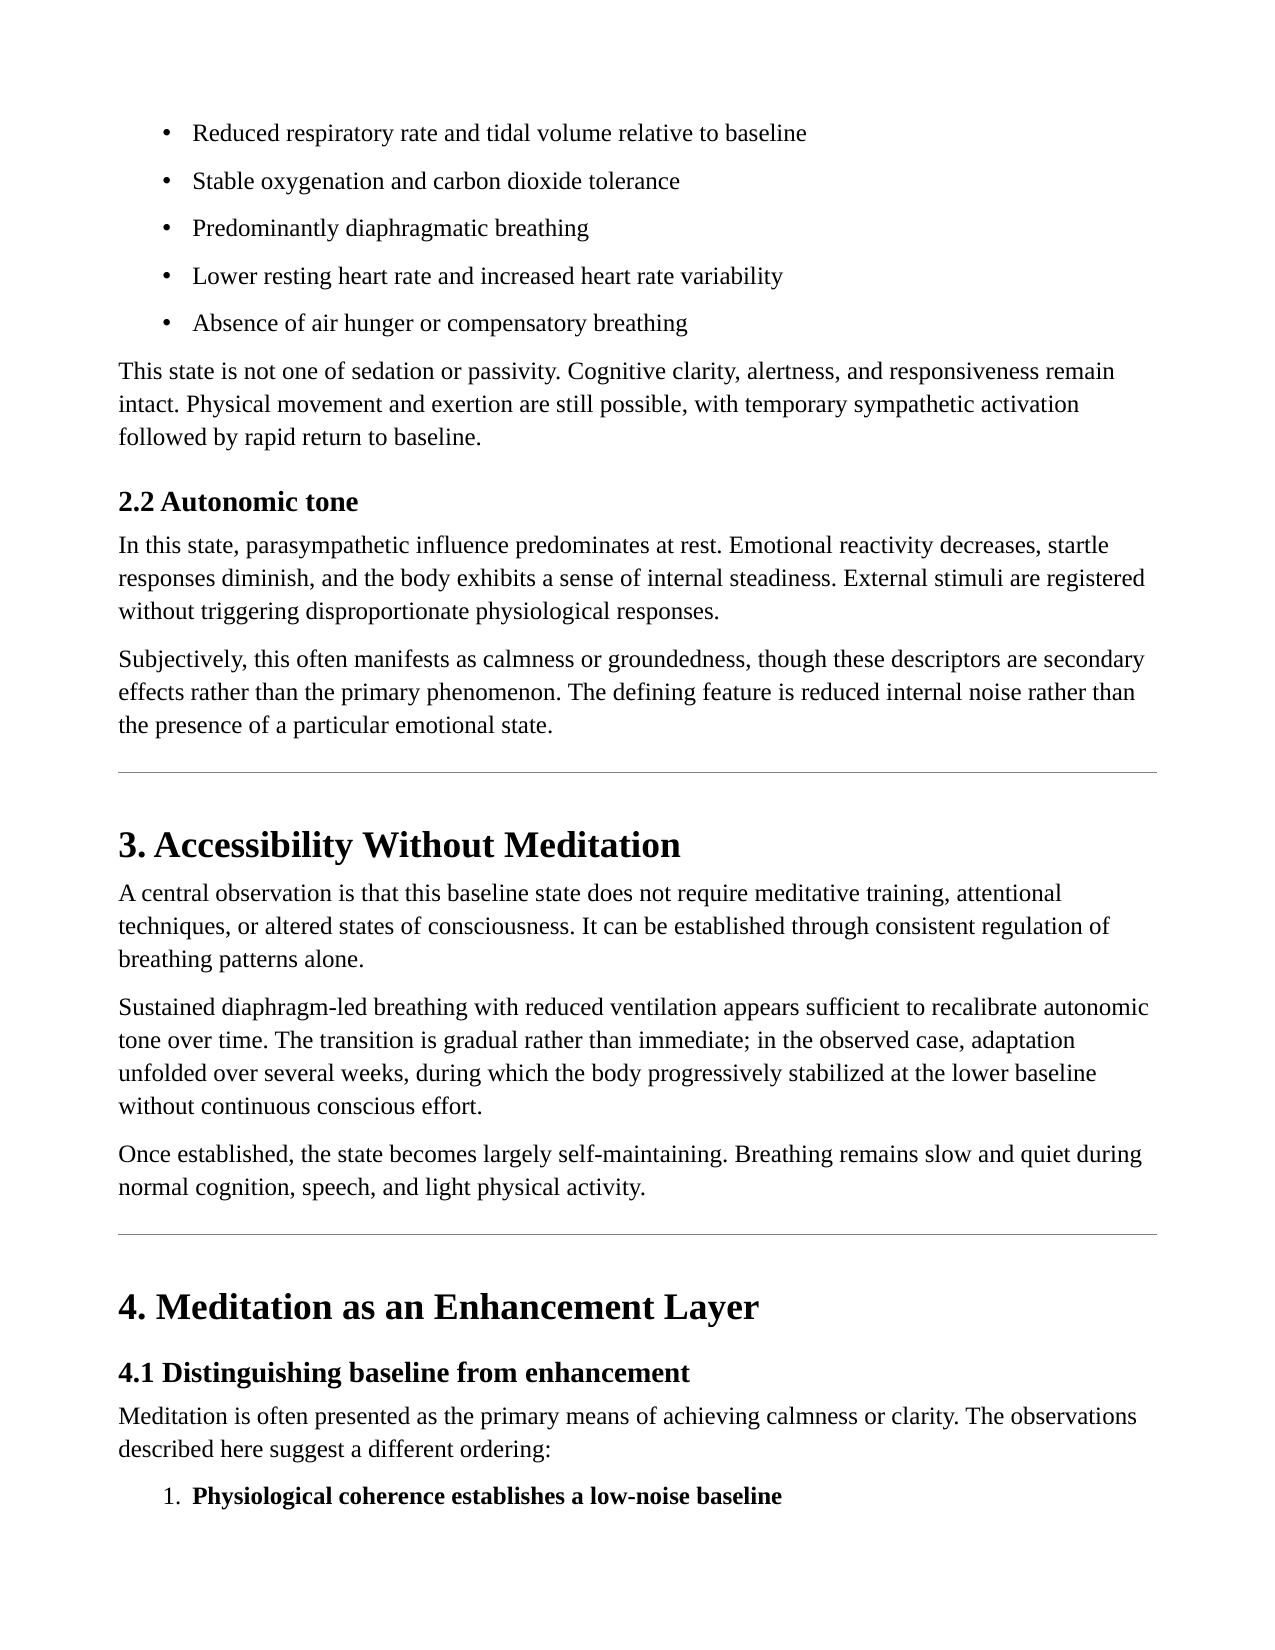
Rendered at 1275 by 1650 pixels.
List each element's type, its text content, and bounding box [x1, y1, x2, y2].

text In this state, parasympathetic influence predominates at rest. Emotional reactivity decreases, startle responses diminish, and the body exhibits a sense of internal steadiness. External stimuli are registered without triggering disproportionate physiological responses. [118, 530, 1157, 625]
list Absence of air hunger or compensatory breathing [162, 308, 1157, 337]
list Lower resting heart rate and increased heart rate variability [162, 261, 1157, 290]
text Meditation is often presented as the primary means of achieving calmness or clarity. The observations described here suggest a different ordering: [118, 1401, 1157, 1462]
list Stable oxygenation and carbon dioxide tolerance [162, 166, 1157, 194]
list Physiological coherence establishes a low-noise baseline [162, 1481, 1157, 1510]
text Once established, the state becomes largely self-maintaining. Breathing remains slow and quiet during normal cognition, speech, and light physical activity. [118, 1139, 1157, 1201]
subtitle 4.1 Distinguishing baseline from enhancement [118, 1355, 1157, 1388]
text This state is not one of sedation or passivity. Cognitive clarity, alertness, and responsiveness remain intact. Physical movement and exertion are still possible, with temporary sympathetic activation followed by rapid return to baseline. [118, 356, 1157, 451]
text Subjectively, this often manifests as calmness or groundedness, though these descriptors are secondary effects rather than the primary phenomenon. The defining feature is reduced internal noise rather than the presence of a particular emotional state. [118, 644, 1157, 739]
text A central observation is that this baseline state does not require meditative training, attentional techniques, or altered states of consciousness. It can be established through consistent regulation of breathing patterns alone. [118, 878, 1157, 973]
subtitle 2.2 Autonomic tone [118, 484, 1157, 518]
subtitle 3. Accessibility Without Meditation [118, 823, 1157, 866]
list Predominantly diaphragmatic breathing [162, 213, 1157, 242]
text Sustained diaphragm-led breathing with reduced ventilation appears sufficient to recalibrate autonomic tone over time. The transition is gradual rather than immediate; in the observed case, adaptation unfolded over several weeks, during which the body progressively stabilized at the lower baseline without continuous conscious effort. [118, 992, 1157, 1120]
list Reduced respiratory rate and tidal volume relative to baseline [162, 118, 1157, 147]
subtitle 4. Meditation as an Enhancement Layer [118, 1284, 1157, 1328]
